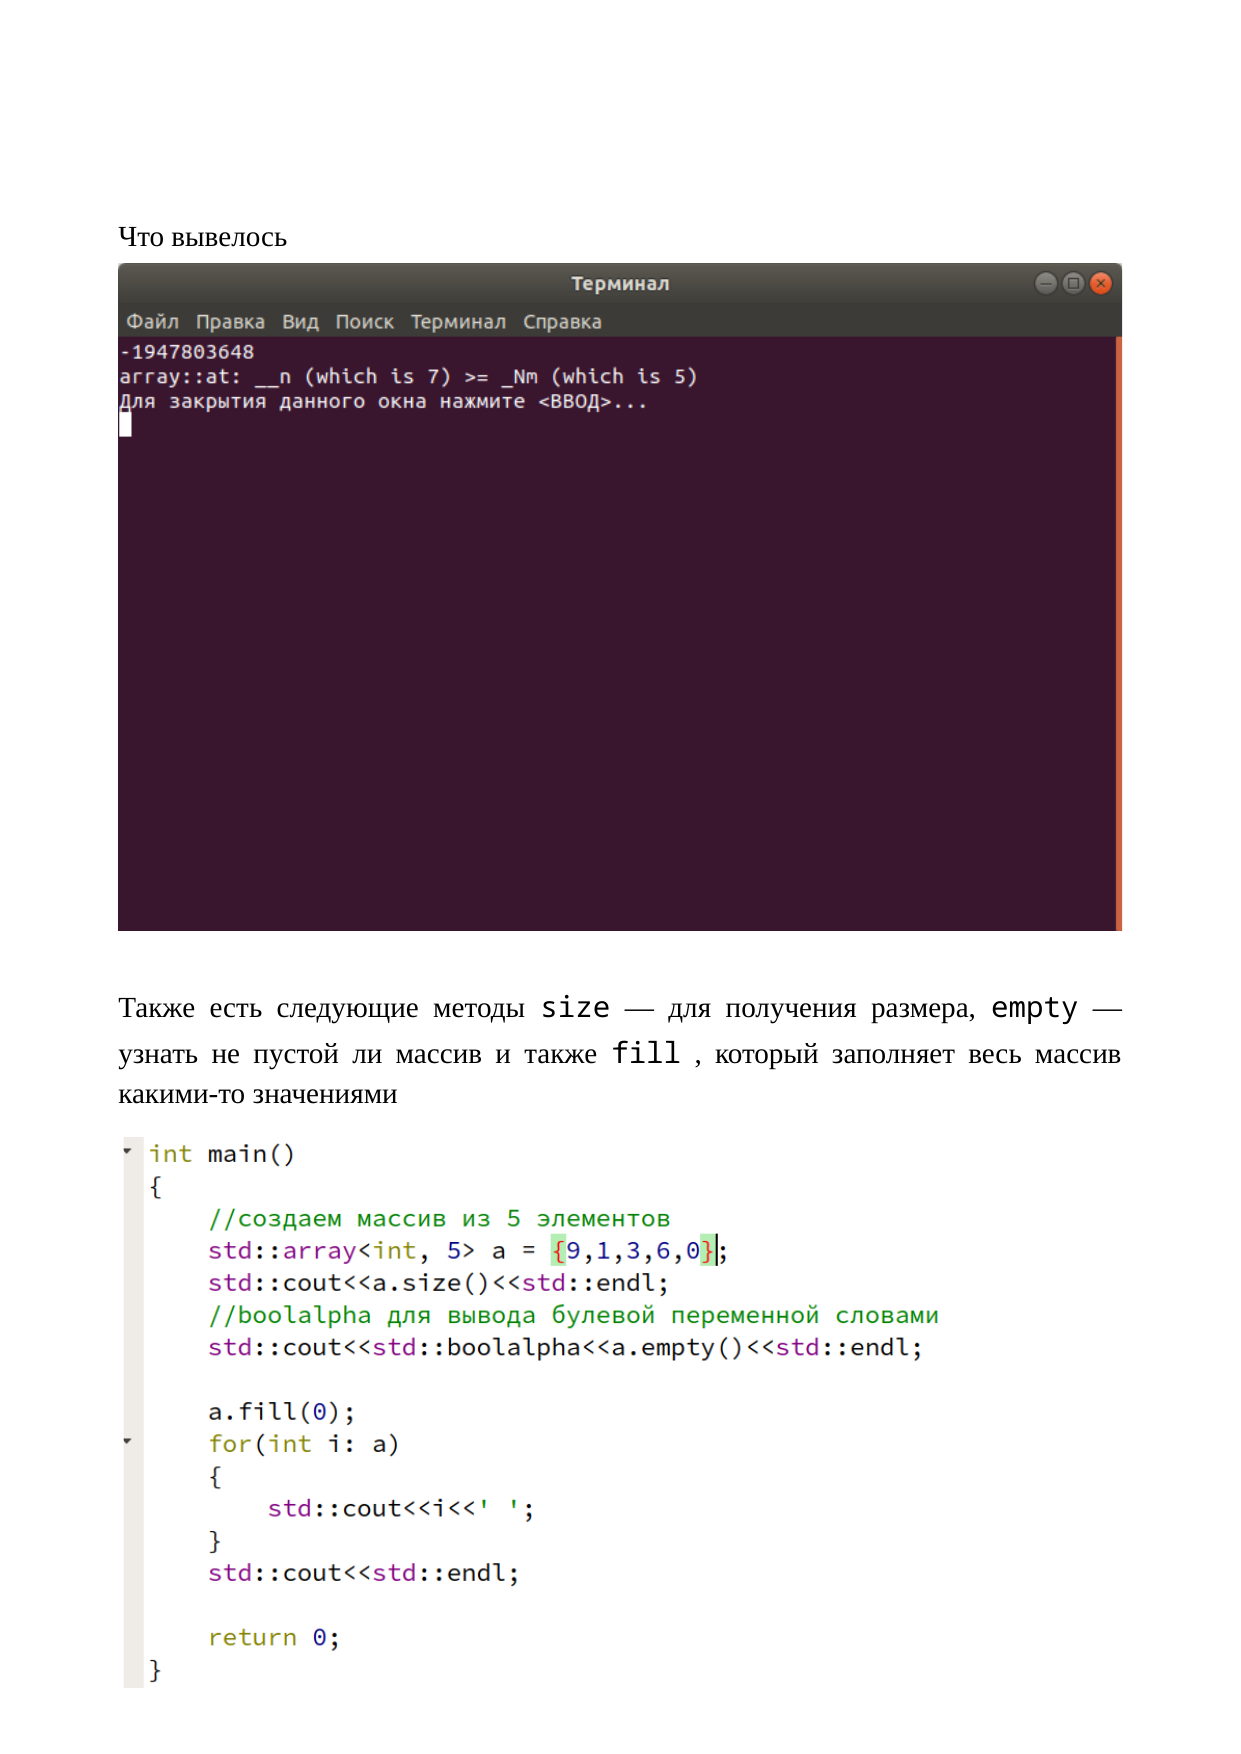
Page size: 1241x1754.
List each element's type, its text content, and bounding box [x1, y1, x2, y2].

text Что вывелось [118, 219, 1122, 252]
text Также есть следующие методы size — для получения размера, empty — узнать не пустой ли массив и также fill , который заполняет весь массив какими-то значениями [118, 986, 1122, 1110]
picture [123, 1137, 969, 1688]
picture [118, 263, 1123, 931]
